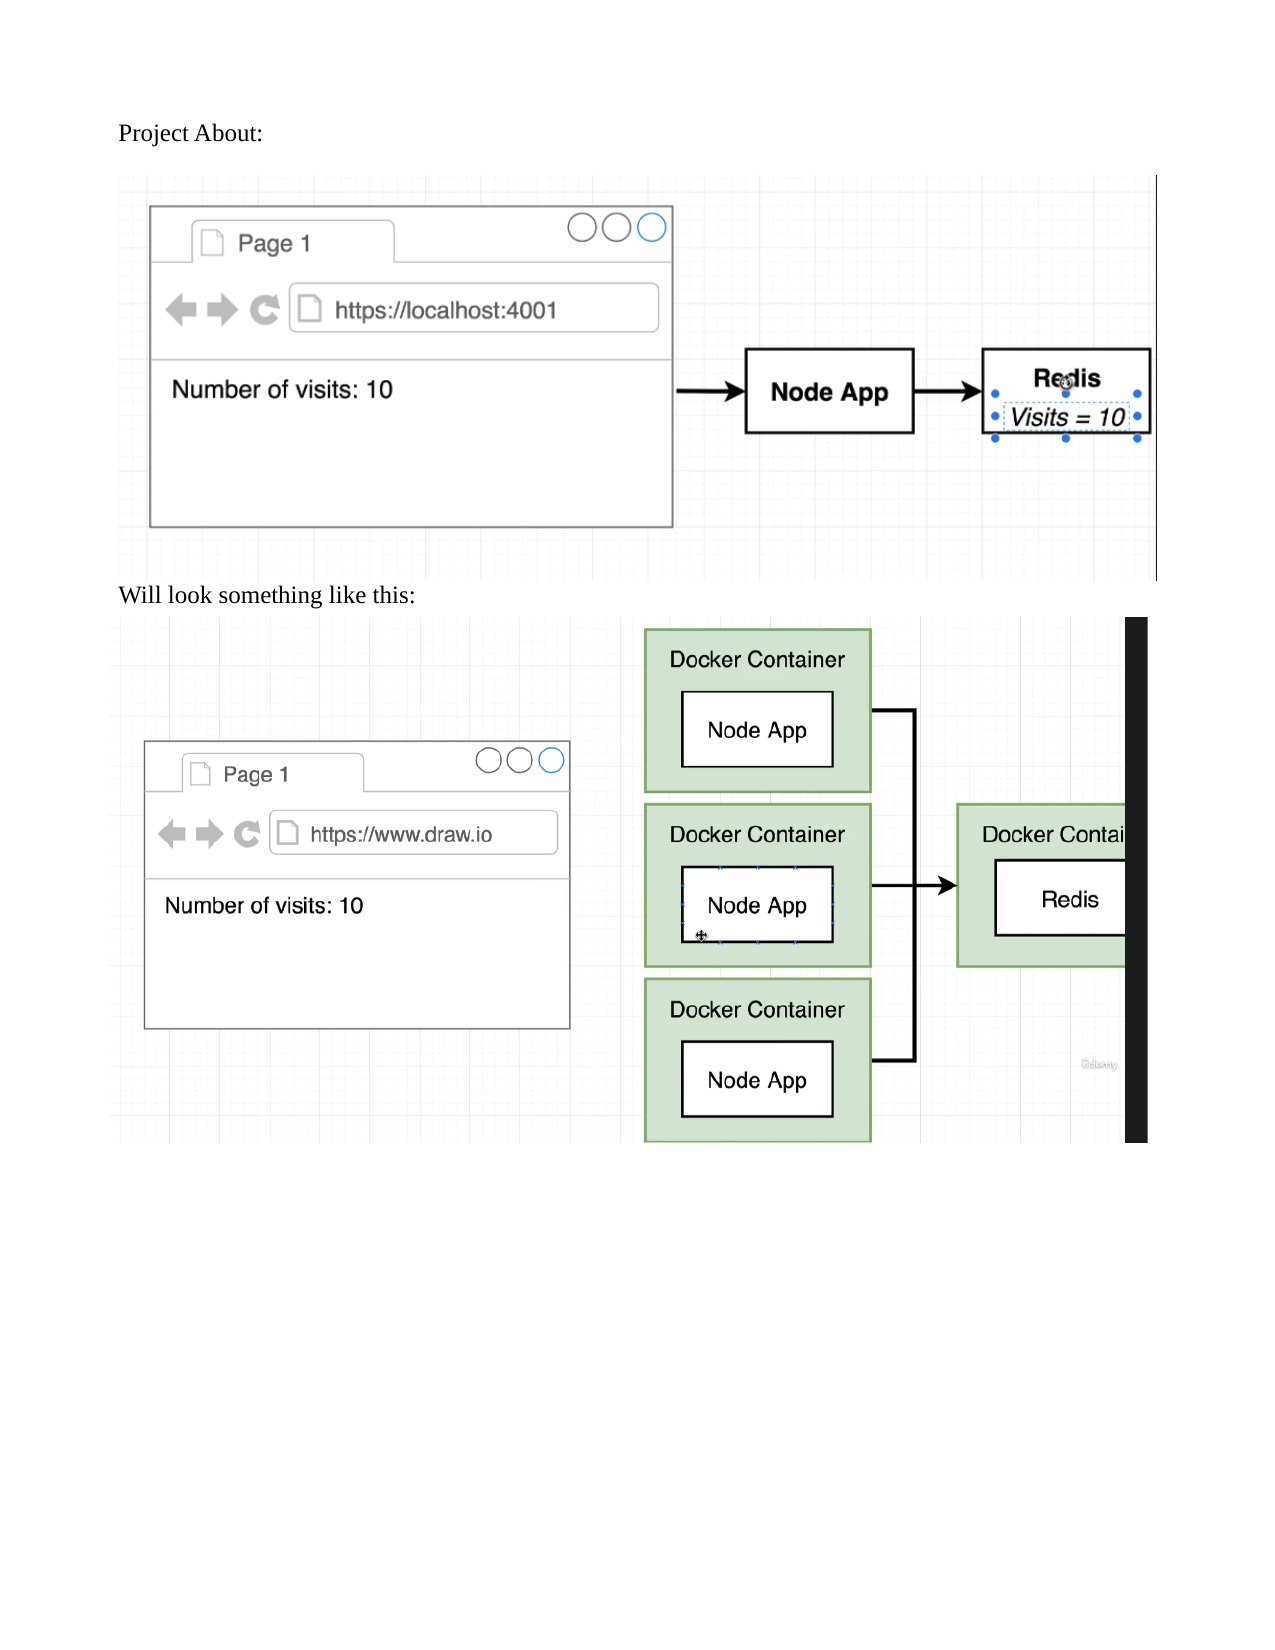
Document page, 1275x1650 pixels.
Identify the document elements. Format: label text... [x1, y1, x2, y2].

text Project About: [118, 118, 1157, 147]
text Will look something like this: [118, 581, 1157, 609]
picture [118, 175, 1157, 581]
picture [108, 617, 1148, 1156]
